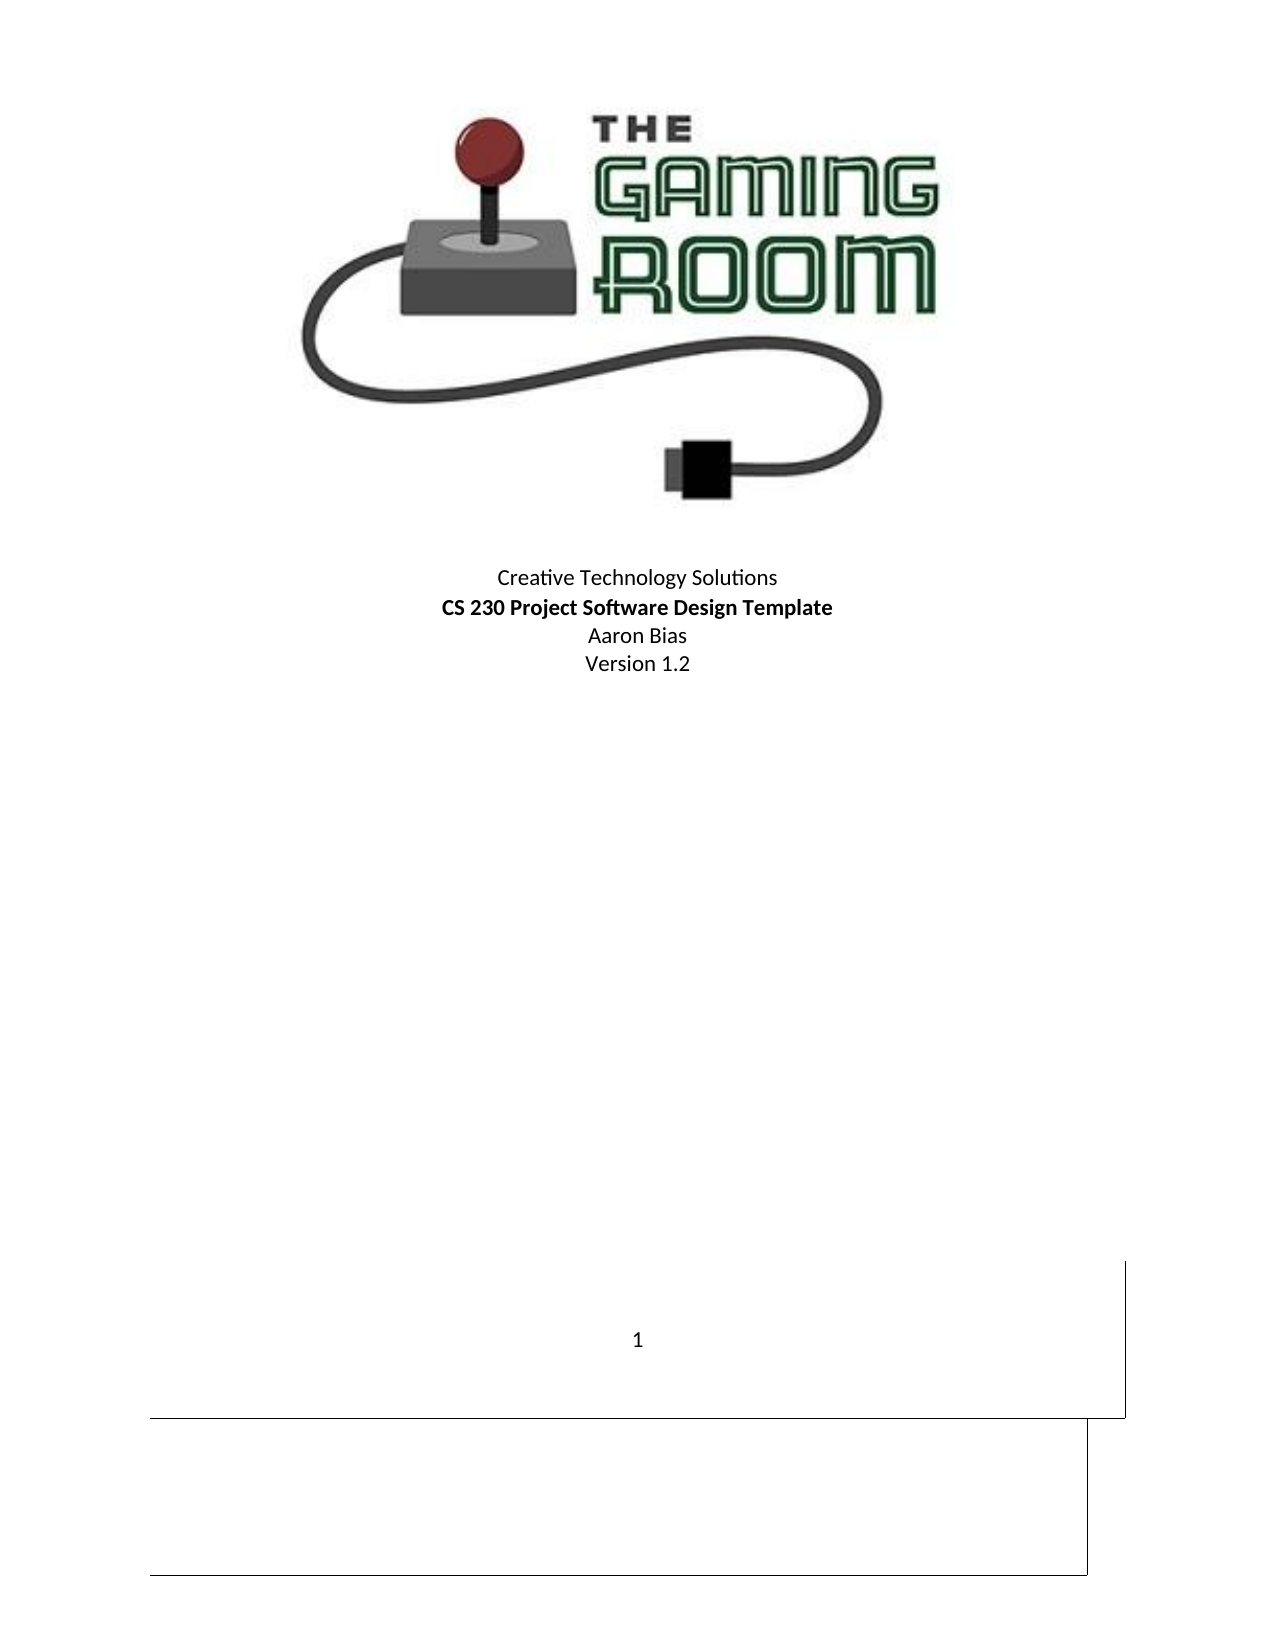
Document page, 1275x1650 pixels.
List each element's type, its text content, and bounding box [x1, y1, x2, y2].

title Creative Technology Solutions [150, 563, 1125, 591]
subtitle CS 230 Project Software Design Template [150, 593, 1125, 621]
text Version 1.2 [150, 649, 1125, 677]
text Aaron Bias [150, 621, 1125, 649]
